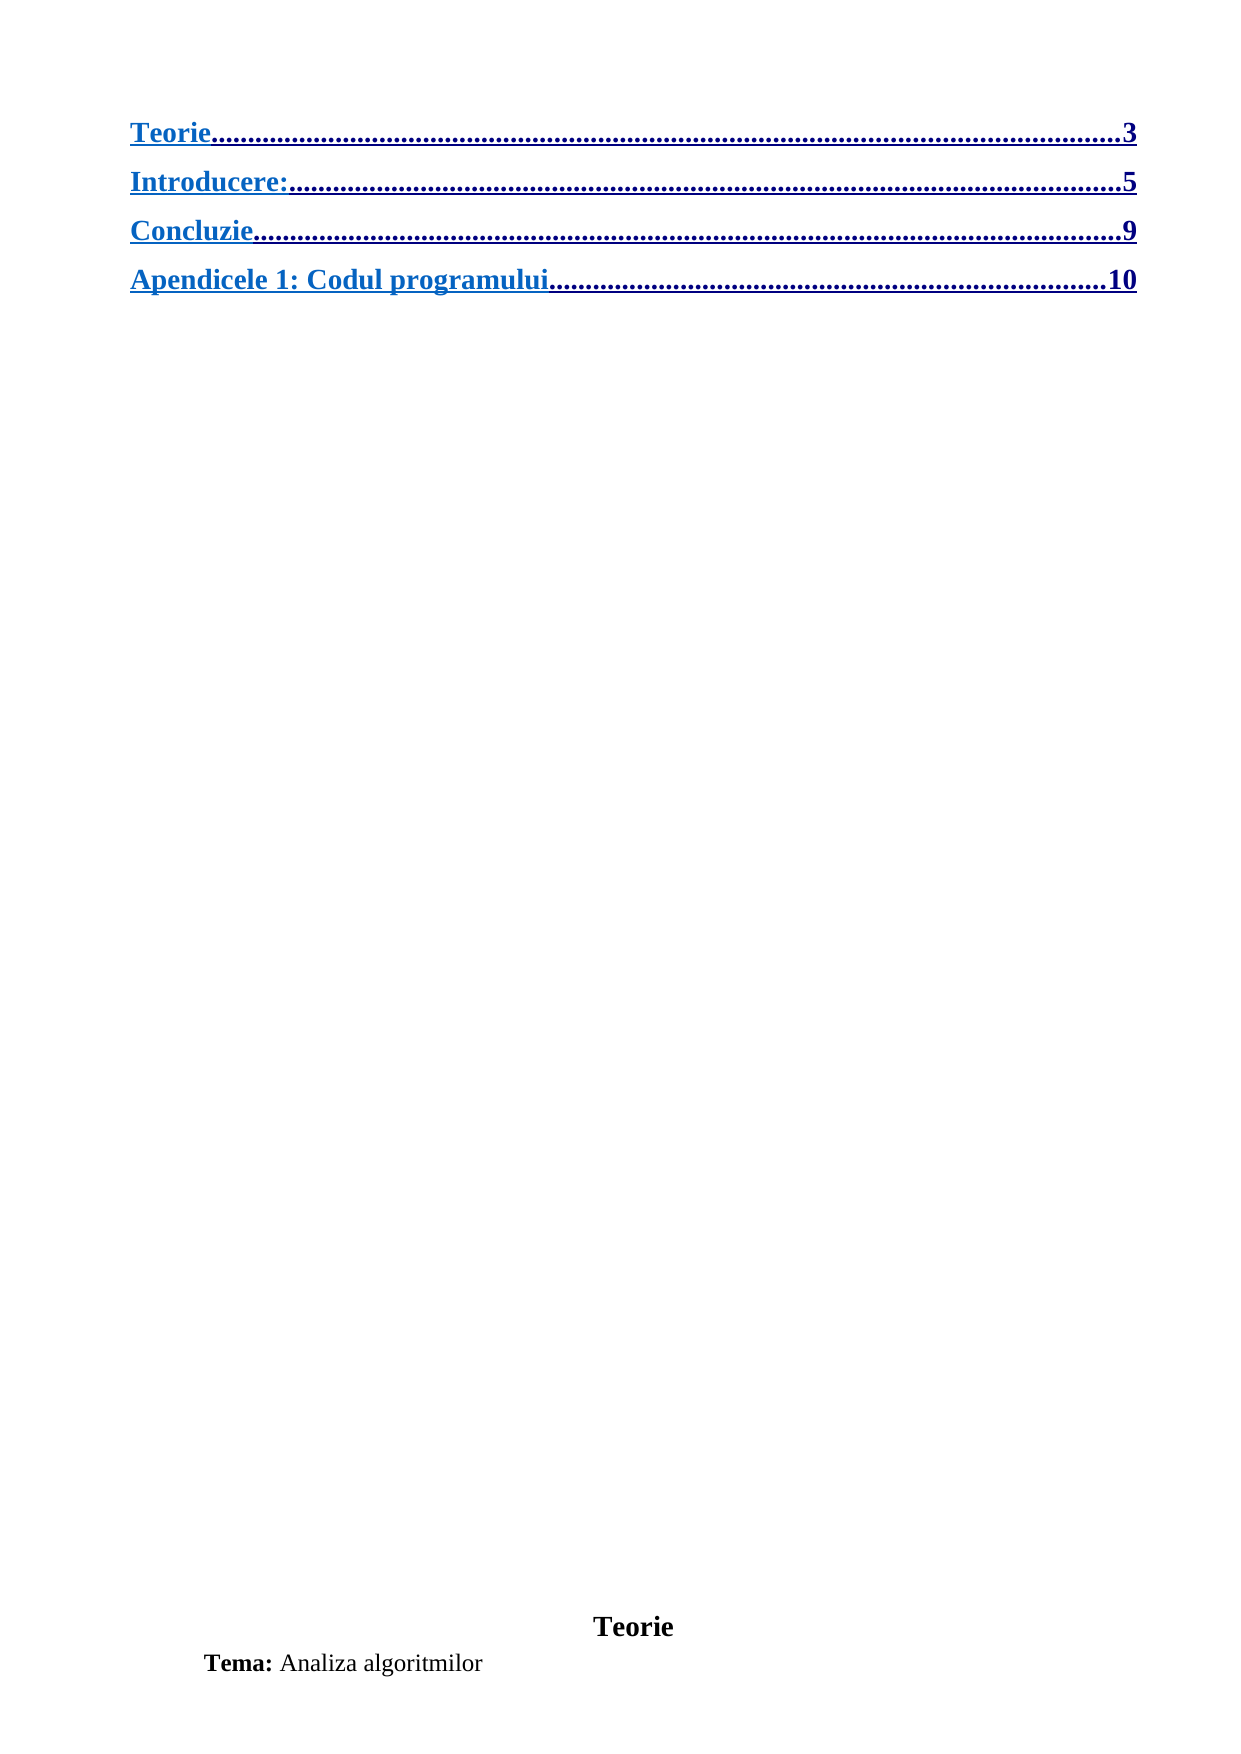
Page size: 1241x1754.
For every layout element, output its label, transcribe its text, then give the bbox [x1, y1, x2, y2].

subtitle Teorie [130, 1609, 1137, 1643]
text Tema: Analiza algoritmilor [204, 1648, 1137, 1677]
text Teorie 3 [130, 115, 1137, 144]
text Concluzie 9 [130, 213, 1137, 242]
text Introducere: 5 [130, 164, 1137, 193]
text Apendicele 1: Codul programului 10 [130, 262, 1137, 291]
